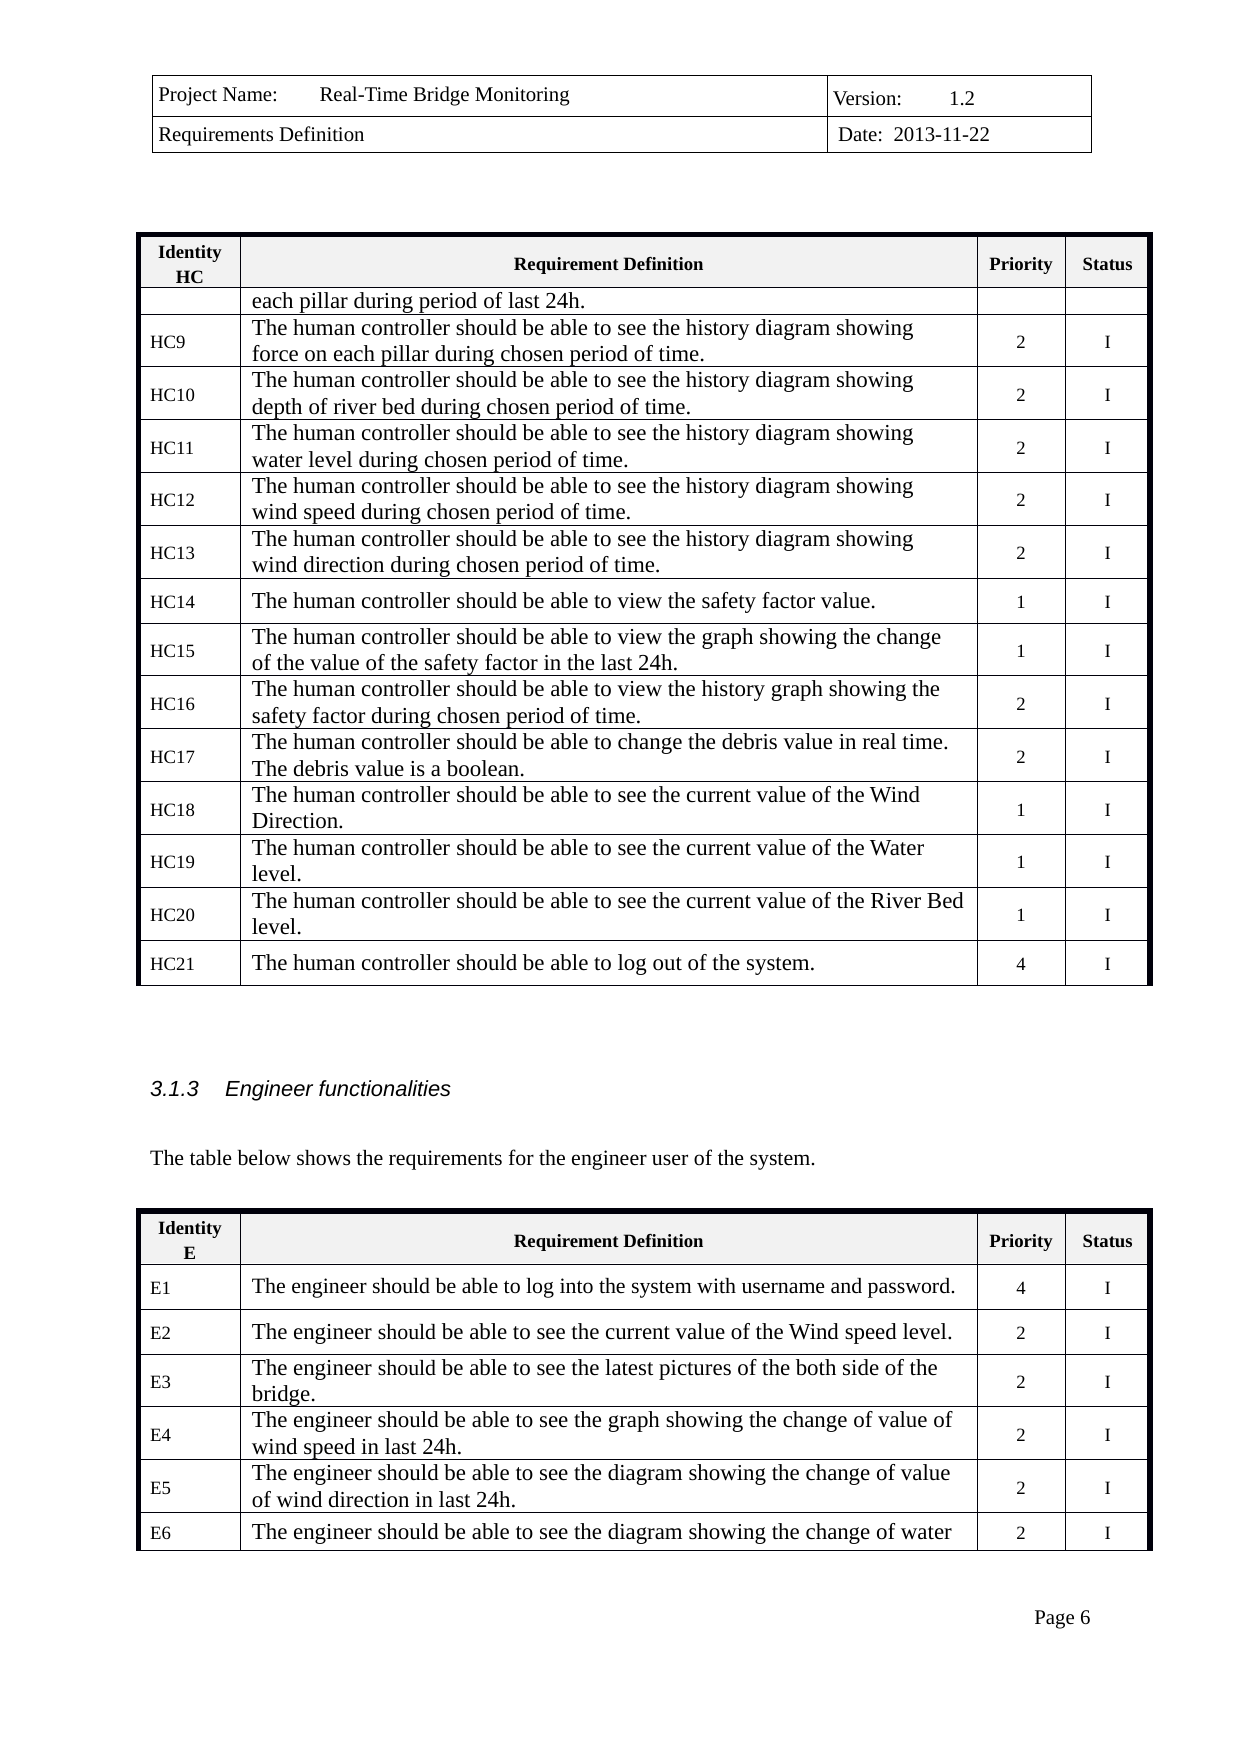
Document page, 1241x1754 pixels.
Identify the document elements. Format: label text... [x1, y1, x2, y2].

table_cell 1 [978, 579, 1065, 623]
table_cell HC12 [141, 473, 240, 525]
table_cell I [1066, 729, 1147, 781]
table_cell The engineer should be able to see the diagram showing the change of value of wind direction in last 24h. [241, 1460, 977, 1512]
table_cell 2 [978, 1407, 1065, 1459]
table_cell I [1066, 1460, 1147, 1512]
table_cell I [1066, 367, 1147, 419]
table_cell each pillar during period of last 24h. [241, 288, 977, 313]
table_cell The human controller should be able to view the graph showing the change of the value of the safety factor in the last 24h. [241, 624, 977, 675]
table_cell I [1066, 315, 1147, 366]
table_header Status [1066, 1214, 1147, 1263]
table_cell 2 [978, 1513, 1065, 1550]
table_cell 2 [978, 315, 1065, 366]
table_cell The human controller should be able to see the history diagram showing depth of river bed during chosen period of time. [241, 367, 977, 419]
table_cell The human controller should be able to log out of the system. [241, 941, 977, 984]
table_cell The human controller should be able to view the history graph showing the safety factor during chosen period of time. [241, 676, 977, 728]
table_cell 2 [978, 1310, 1065, 1353]
table_cell HC15 [141, 624, 240, 675]
table_cell I [1066, 1513, 1147, 1550]
table_cell The human controller should be able to view the safety factor value. [241, 579, 977, 623]
table_cell The human controller should be able to see the history diagram showing force on each pillar during chosen period of time. [241, 315, 977, 366]
table_cell The engineer should be able to see the latest pictures of the both side of the bridge. [241, 1355, 977, 1406]
table_header Status [1066, 237, 1147, 287]
table_cell E6 [141, 1513, 240, 1550]
table_header Requirement Definition [241, 237, 977, 287]
table_header Priority [978, 1214, 1065, 1263]
table_cell The human controller should be able to see the current value of the Water level. [241, 835, 977, 887]
table_cell HC17 [141, 729, 240, 781]
table_cell 2 [978, 1460, 1065, 1512]
table_cell E5 [141, 1460, 240, 1512]
table_header Priority [978, 237, 1065, 287]
table_cell I [1066, 1310, 1147, 1353]
table_cell [141, 288, 240, 313]
table_cell HC18 [141, 782, 240, 834]
table_cell I [1066, 835, 1147, 887]
table_cell I [1066, 579, 1147, 623]
table_cell I [1066, 1355, 1147, 1406]
table_cell 1 [978, 624, 1065, 675]
table_cell The human controller should be able to see the history diagram showing wind direction during chosen period of time. [241, 526, 977, 578]
table_cell 2 [978, 729, 1065, 781]
table_cell 1 [978, 782, 1065, 834]
table_cell The human controller should be able to see the current value of the River Bed level. [241, 888, 977, 939]
table_cell 2 [978, 676, 1065, 728]
table_cell The engineer should be able to see the current value of the Wind speed level. [241, 1310, 977, 1353]
table_cell I [1066, 624, 1147, 675]
table_cell I [1066, 888, 1147, 939]
table_cell 2 [978, 420, 1065, 472]
table_cell I [1066, 782, 1147, 834]
table_cell 4 [978, 1265, 1065, 1308]
table_header Requirement Definition [241, 1214, 977, 1263]
table_cell I [1066, 1407, 1147, 1459]
subtitle Engineer functionalities [150, 1076, 1090, 1101]
table_cell I [1066, 526, 1147, 578]
table_cell The human controller should be able to change the debris value in real time. The debris value is a boolean. [241, 729, 977, 781]
table_cell [978, 288, 1065, 313]
table_cell HC19 [141, 835, 240, 887]
table_cell 1 [978, 835, 1065, 887]
table_cell HC10 [141, 367, 240, 419]
table_cell The engineer should be able to see the graph showing the change of value of wind speed in last 24h. [241, 1407, 977, 1459]
table_cell The engineer should be able to log into the system with username and password. [241, 1265, 977, 1308]
table_cell [1066, 288, 1147, 313]
table_cell HC11 [141, 420, 240, 472]
table_cell E3 [141, 1355, 240, 1406]
table_cell E1 [141, 1265, 240, 1308]
table_cell E4 [141, 1407, 240, 1459]
table_cell I [1066, 1265, 1147, 1308]
table_cell HC16 [141, 676, 240, 728]
table_cell I [1066, 420, 1147, 472]
table_cell HC9 [141, 315, 240, 366]
table_cell HC13 [141, 526, 240, 578]
table_header Identity HC [141, 237, 240, 287]
table_cell The human controller should be able to see the history diagram showing water level during chosen period of time. [241, 420, 977, 472]
table_cell I [1066, 473, 1147, 525]
table_cell I [1066, 676, 1147, 728]
table_cell E2 [141, 1310, 240, 1353]
table_cell 2 [978, 526, 1065, 578]
table_cell The human controller should be able to see the current value of the Wind Direction. [241, 782, 977, 834]
table_cell The engineer should be able to see the diagram showing the change of water [241, 1513, 977, 1550]
table_cell HC21 [141, 941, 240, 984]
table_cell 2 [978, 367, 1065, 419]
table_cell HC20 [141, 888, 240, 939]
table_cell The human controller should be able to see the history diagram showing wind speed during chosen period of time. [241, 473, 977, 525]
table_cell 2 [978, 1355, 1065, 1406]
table_header Identity E [141, 1214, 240, 1263]
table_cell 1 [978, 888, 1065, 939]
text The table below shows the requirements for the engineer user of the system. [150, 1145, 1090, 1171]
table_cell HC14 [141, 579, 240, 623]
table_cell 4 [978, 941, 1065, 984]
table_cell 2 [978, 473, 1065, 525]
table_cell I [1066, 941, 1147, 984]
